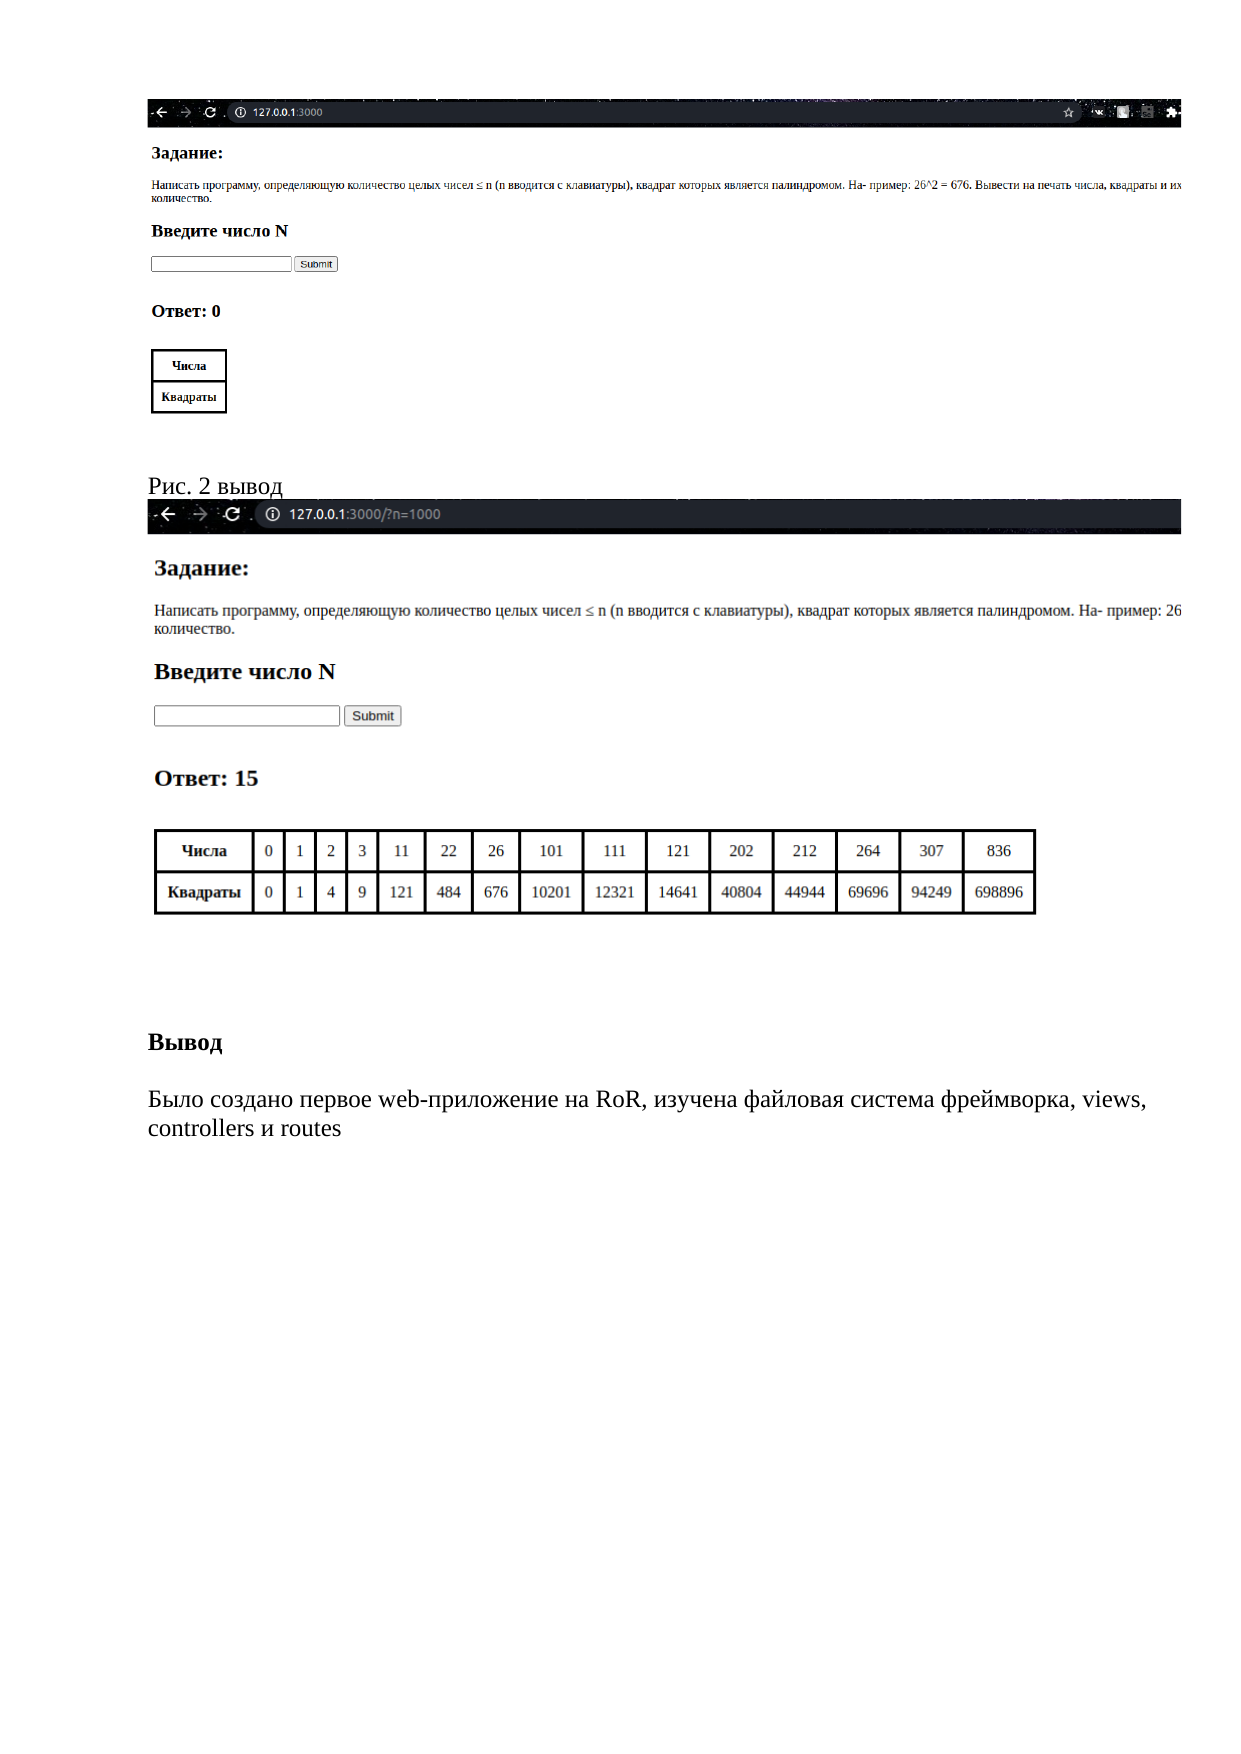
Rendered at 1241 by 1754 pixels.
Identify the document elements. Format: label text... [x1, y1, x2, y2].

picture [147, 99, 1182, 442]
text Вывод [148, 1027, 1181, 1056]
text Рис. 2 вывод [148, 471, 1181, 499]
picture [147, 499, 1182, 979]
text Было создано первое web-приложение на RoR, изучена файловая система фреймворка, views, controllers и routes [148, 1084, 1181, 1142]
